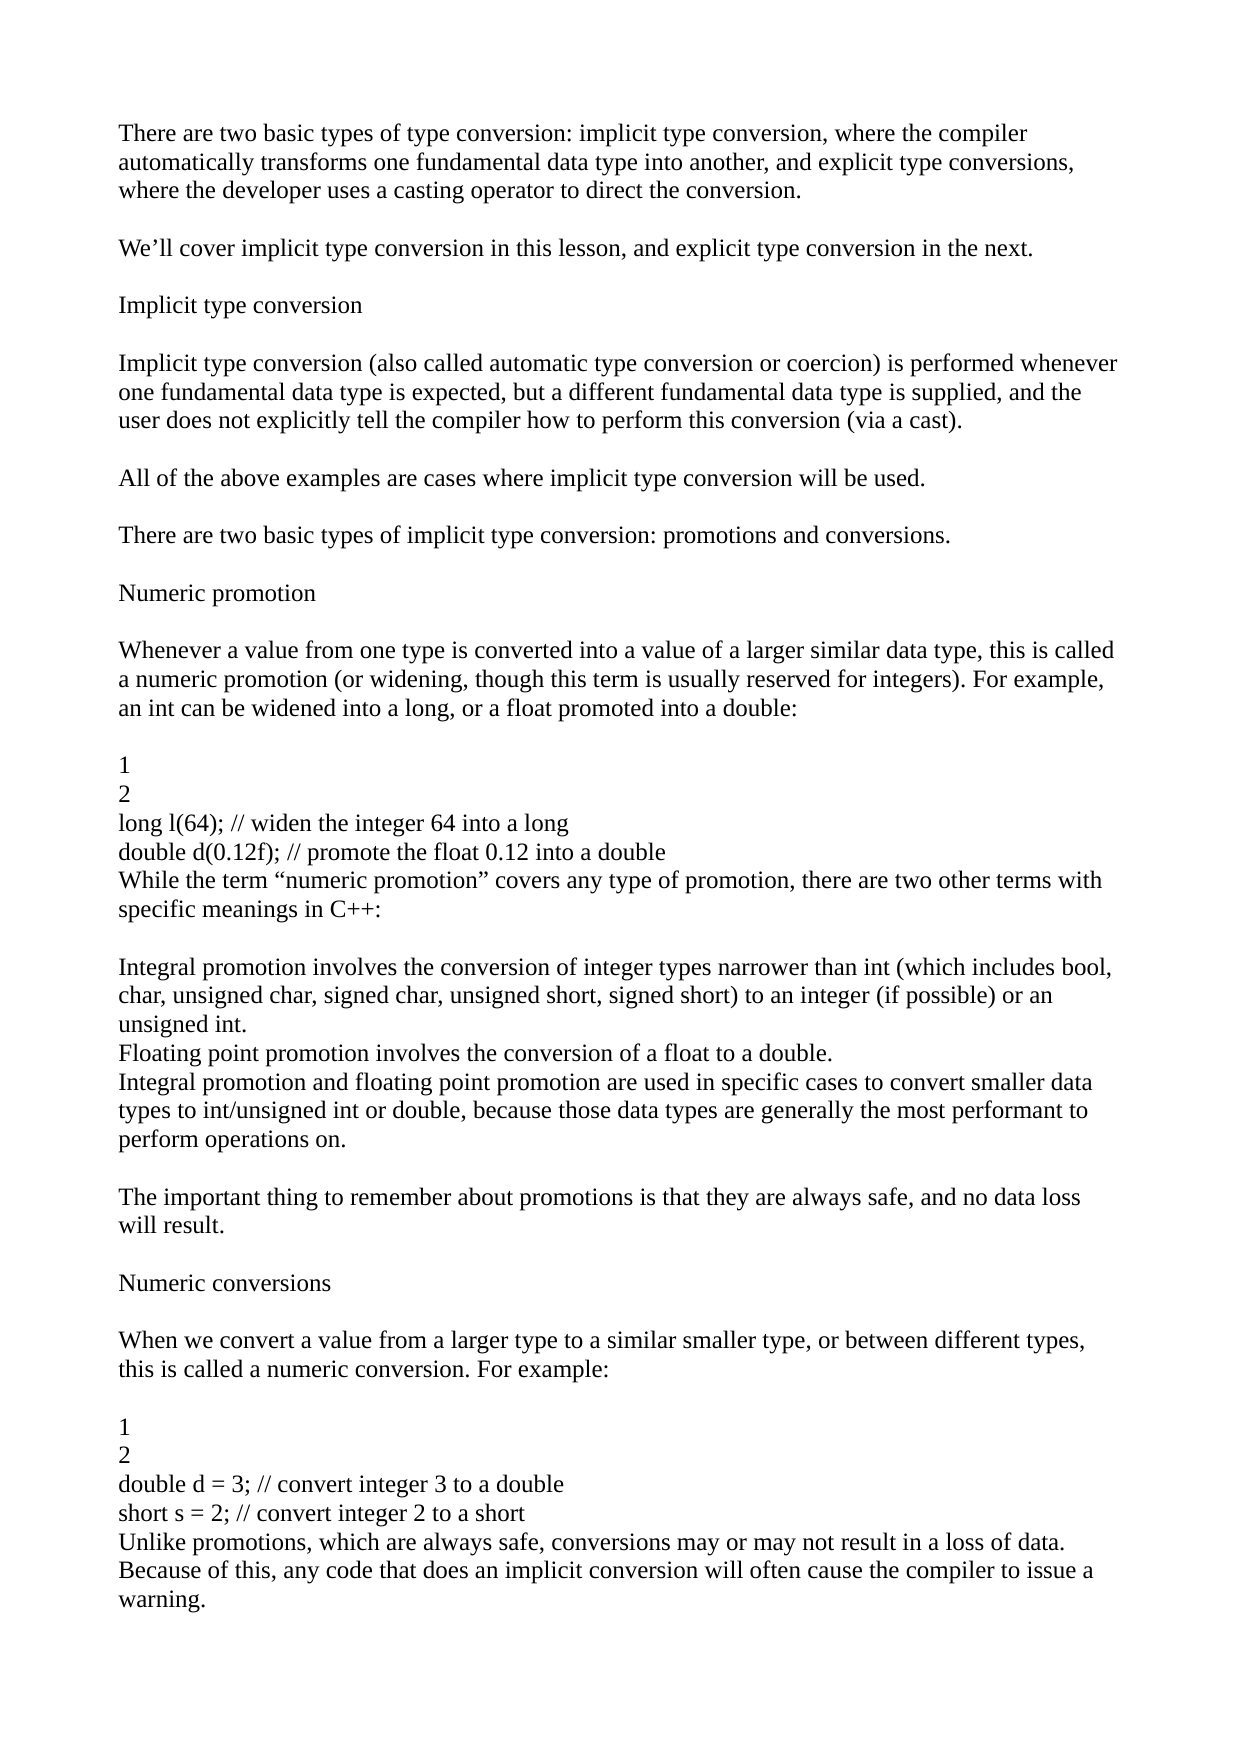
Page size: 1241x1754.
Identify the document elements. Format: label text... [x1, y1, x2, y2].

text Numeric promotion [118, 578, 1122, 607]
text 1 [118, 1412, 1122, 1441]
text The important thing to remember about promotions is that they are always safe, and no data loss will result. [118, 1182, 1122, 1239]
text Unlike promotions, which are always safe, conversions may or may not result in a loss of data. Because of this, any code that does an implicit conversion will often cause the compiler to issue a warning. [118, 1527, 1122, 1613]
text We’ll cover implicit type conversion in this lesson, and explicit type conversion in the next. [118, 233, 1122, 262]
text short s = 2; // convert integer 2 to a short [118, 1498, 1122, 1527]
text When we convert a value from a larger type to a similar smaller type, or between different types, this is called a numeric conversion. For example: [118, 1326, 1122, 1383]
text All of the above examples are cases where implicit type conversion will be used. [118, 463, 1122, 492]
text Implicit type conversion [118, 291, 1122, 319]
text There are two basic types of type conversion: implicit type conversion, where the compiler automatically transforms one fundamental data type into another, and explicit type conversions, where the developer uses a casting operator to direct the conversion. [118, 118, 1122, 204]
text There are two basic types of implicit type conversion: promotions and conversions. [118, 521, 1122, 549]
text Numeric conversions [118, 1268, 1122, 1297]
text double d(0.12f); // promote the float 0.12 into a double [118, 837, 1122, 866]
text 2 [118, 1441, 1122, 1469]
text 2 [118, 779, 1122, 808]
text long l(64); // widen the integer 64 into a long [118, 808, 1122, 837]
text Integral promotion and floating point promotion are used in specific cases to convert smaller data types to int/unsigned int or double, because those data types are generally the most performant to perform operations on. [118, 1067, 1122, 1153]
text double d = 3; // convert integer 3 to a double [118, 1469, 1122, 1498]
text Floating point promotion involves the conversion of a float to a double. [118, 1038, 1122, 1067]
text Whenever a value from one type is converted into a value of a larger similar data type, this is called a numeric promotion (or widening, though this term is usually reserved for integers). For example, an int can be widened into a long, or a float promoted into a double: [118, 636, 1122, 722]
text Integral promotion involves the conversion of integer types narrower than int (which includes bool, char, unsigned char, signed char, unsigned short, signed short) to an integer (if possible) or an unsigned int. [118, 952, 1122, 1038]
text Implicit type conversion (also called automatic type conversion or coercion) is performed whenever one fundamental data type is expected, but a different fundamental data type is supplied, and the user does not explicitly tell the compiler how to perform this conversion (via a cast). [118, 348, 1122, 434]
text 1 [118, 751, 1122, 779]
text While the term “numeric promotion” covers any type of promotion, there are two other terms with specific meanings in C++: [118, 866, 1122, 923]
